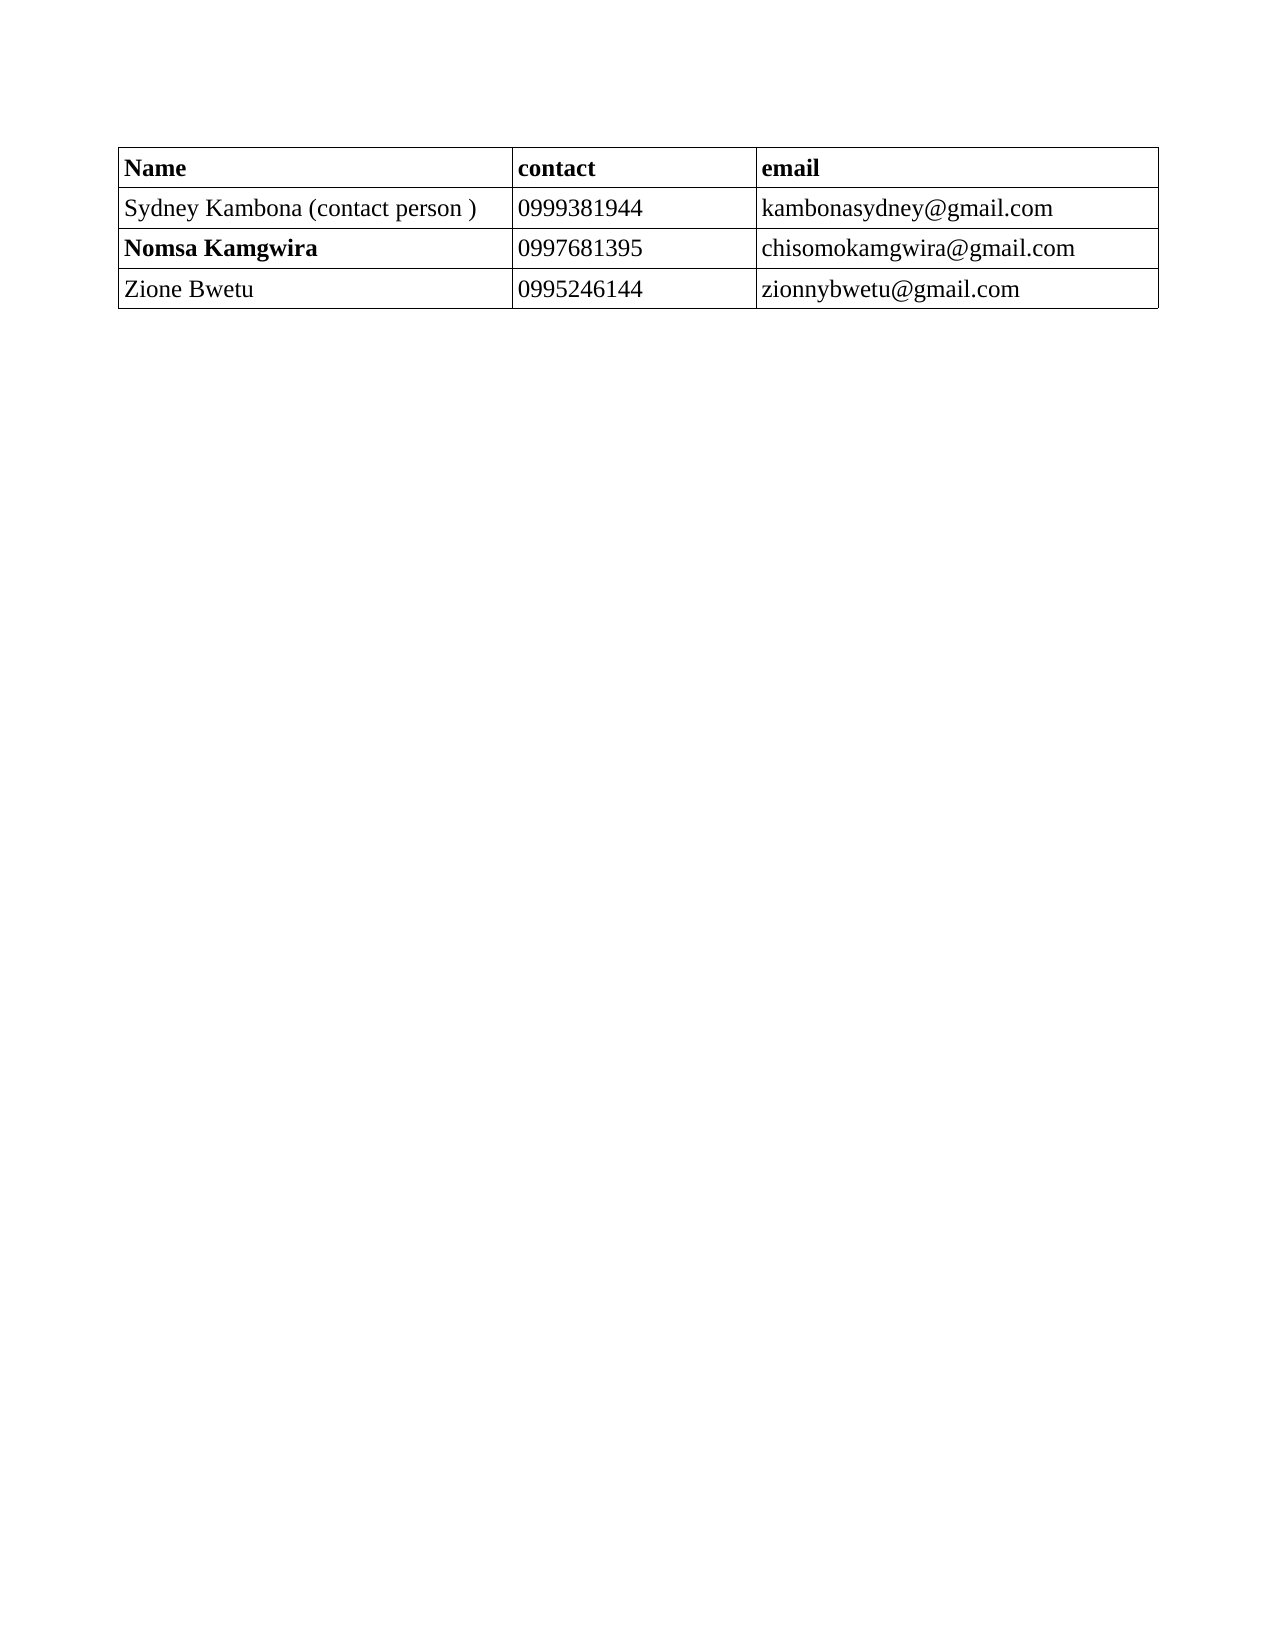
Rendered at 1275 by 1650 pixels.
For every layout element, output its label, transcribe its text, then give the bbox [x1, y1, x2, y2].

table_cell Sydney Kambona (contact person ) [119, 188, 512, 227]
table_cell 0997681395 [513, 229, 756, 268]
table_cell Zione Bwetu [119, 269, 512, 308]
table_cell zionnybwetu@gmail.com [757, 269, 1158, 308]
table_header contact [513, 148, 756, 187]
table_cell Nomsa Kamgwira [119, 229, 512, 268]
table_header Name [119, 148, 512, 187]
table_cell 0995246144 [513, 269, 756, 308]
table_cell kambonasydney@gmail.com [757, 188, 1158, 227]
table_cell 0999381944 [513, 188, 756, 227]
table_cell chisomokamgwira@gmail.com [757, 229, 1158, 268]
table_header email [757, 148, 1158, 187]
